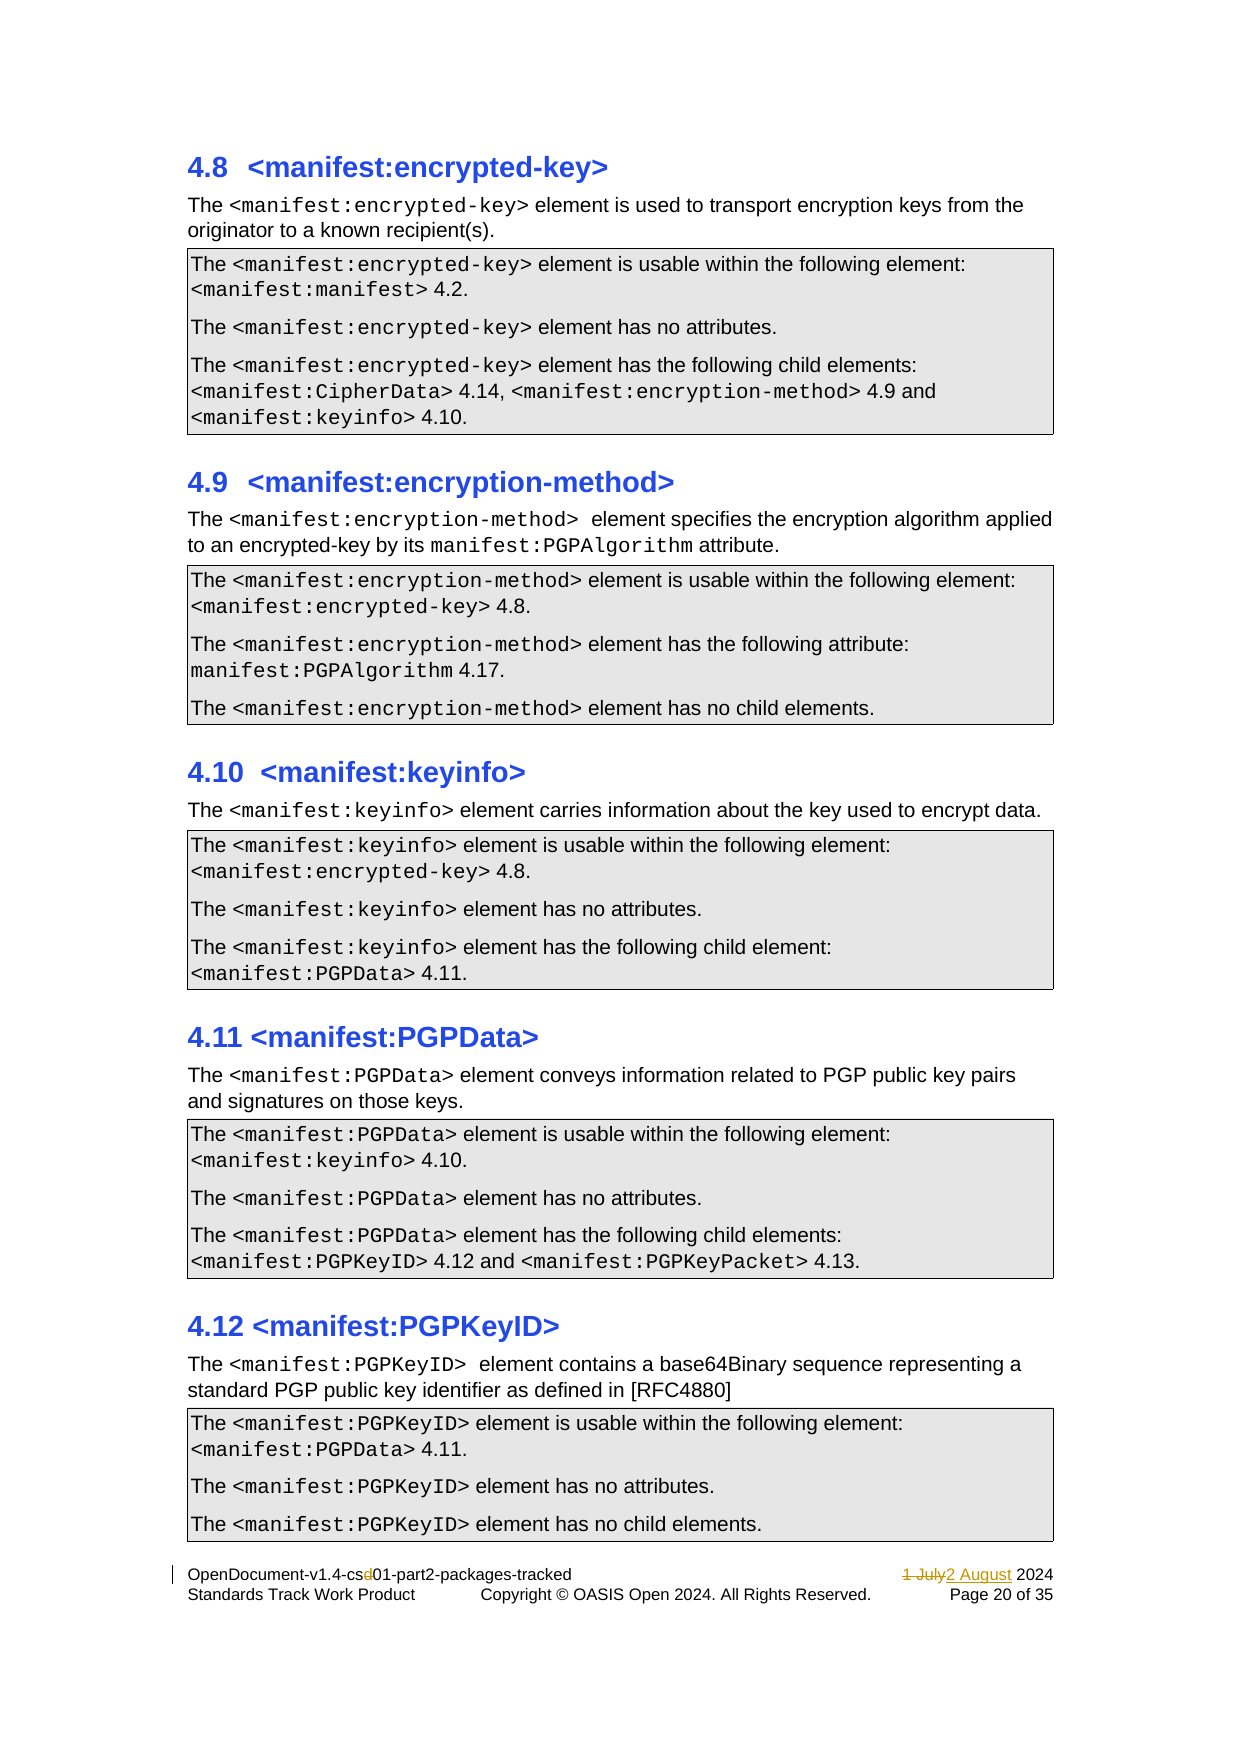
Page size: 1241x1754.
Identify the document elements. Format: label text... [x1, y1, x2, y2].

list The <manifest:keyinfo> element has the following child element: <manifest:PGPData> 4.11. [188, 931, 1053, 989]
subtitle <manifest:PGPData> [187, 1020, 1053, 1054]
text The <manifest:encrypted-key> element is used to transport encryption keys from the originator to a known recipient(s). [187, 192, 1053, 242]
text The <manifest:keyinfo> element carries information about the key used to encrypt data. [187, 798, 1053, 824]
subtitle <manifest:keyinfo> [187, 755, 1053, 789]
list The <manifest:keyinfo> element has no attributes. [188, 893, 1053, 922]
list The <manifest:PGPData> element has the following child elements: <manifest:PGPKeyID> 4.12 and <manifest:PGPKeyPacket> 4.13. [188, 1220, 1053, 1278]
list The <manifest:encryption-method> element has no child elements. [188, 692, 1053, 724]
subtitle <manifest:encrypted-key> [187, 150, 1053, 183]
list The <manifest:PGPKeyID> element has no attributes. [188, 1471, 1053, 1500]
list The <manifest:PGPKeyID> element is usable within the following element: <manifest:PGPData> 4.11. [188, 1409, 1053, 1462]
list The <manifest:encrypted-key> element has no attributes. [188, 312, 1053, 341]
list The <manifest:PGPData> element is usable within the following element: <manifest:keyinfo> 4.10. [188, 1120, 1053, 1173]
subtitle <manifest:encryption-method> [187, 465, 1053, 498]
text The <manifest:PGPData> element conveys information related to PGP public key pairs and signatures on those keys. [187, 1063, 1053, 1112]
list The <manifest:encryption-method> element has the following attribute: manifest:PGPAlgorithm 4.17. [188, 628, 1053, 683]
text The <manifest:PGPKeyID> element contains a base64Binary sequence representing a standard PGP public key identifier as defined in [RFC4880] [187, 1352, 1053, 1401]
list The <manifest:encryption-method> element is usable within the following element: <manifest:encrypted-key> 4.8. [188, 566, 1053, 619]
list The <manifest:keyinfo> element is usable within the following element: <manifest:encrypted-key> 4.8. [188, 831, 1053, 884]
list The <manifest:PGPData> element has no attributes. [188, 1182, 1053, 1211]
list The <manifest:PGPKeyID> element has no child elements. [188, 1509, 1053, 1541]
subtitle <manifest:PGPKeyID> [187, 1309, 1053, 1343]
text The <manifest:encryption-method> element specifies the encryption algorithm applied to an encrypted-key by its manifest:PGPAlgorithm attribute. [187, 507, 1053, 559]
list The <manifest:encrypted-key> element has the following child elements: <manifest:CipherData> 4.14, <manifest:encryption-method> 4.9 and <manifest:keyinfo> 4.10. [188, 350, 1053, 434]
list The <manifest:encrypted-key> element is usable within the following element: <manifest:manifest> 4.2. [188, 249, 1053, 303]
